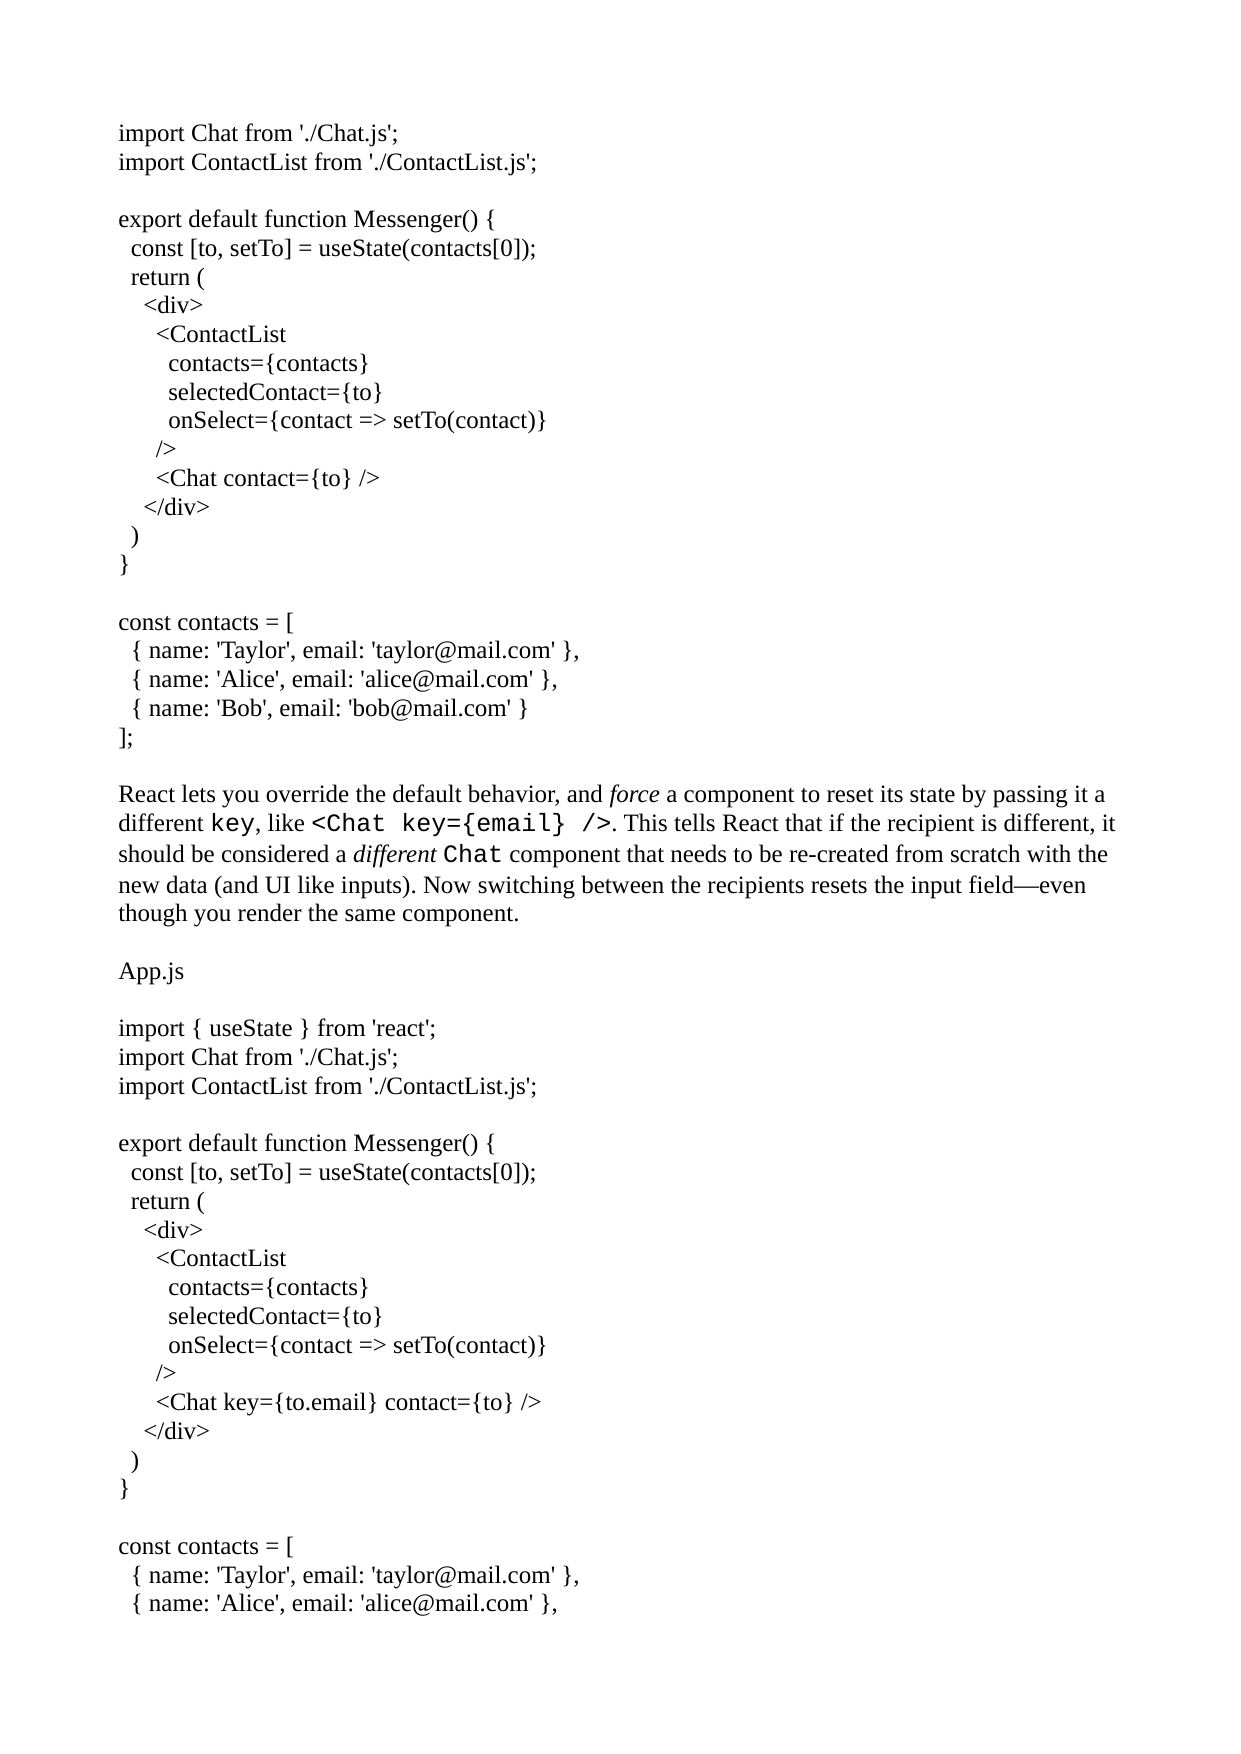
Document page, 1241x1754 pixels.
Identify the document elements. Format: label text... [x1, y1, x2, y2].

text { name: 'Taylor', email: 'taylor@mail.com' }, [118, 636, 1122, 664]
text { name: 'Bob', email: 'bob@mail.com' } [118, 693, 1122, 722]
text </div> [118, 492, 1122, 521]
text const contacts = [ [118, 607, 1122, 636]
text { name: 'Alice', email: 'alice@mail.com' }, [118, 1588, 1122, 1617]
text </div> [118, 1416, 1122, 1445]
text React lets you override the default behavior, and force a component to reset its state by passing it a different key, like <Chat key={email} />. This tells React that if the recipient is different, it should be considered a different Chat component that needs to be re-created from scratch with the new data (and UI like inputs). Now switching between the recipients resets the input field—even though you render the same component. [118, 779, 1122, 927]
text } [118, 1473, 1122, 1502]
text <div> [118, 291, 1122, 319]
text const contacts = [ [118, 1531, 1122, 1560]
text <Chat key={to.email} contact={to} /> [118, 1387, 1122, 1416]
text onSelect={contact => setTo(contact)} [118, 406, 1122, 434]
text { name: 'Taylor', email: 'taylor@mail.com' }, [118, 1560, 1122, 1588]
text contacts={contacts} [118, 348, 1122, 377]
text <div> [118, 1215, 1122, 1243]
text /> [118, 434, 1122, 463]
text import ContactList from './ContactList.js'; [118, 147, 1122, 176]
text contacts={contacts} [118, 1272, 1122, 1301]
text return ( [118, 1186, 1122, 1215]
text /> [118, 1358, 1122, 1387]
text <ContactList [118, 319, 1122, 348]
text <Chat contact={to} /> [118, 463, 1122, 492]
text <ContactList [118, 1243, 1122, 1272]
text const [to, setTo] = useState(contacts[0]); [118, 1157, 1122, 1186]
text ) [118, 521, 1122, 549]
text selectedContact={to} [118, 377, 1122, 406]
text import Chat from './Chat.js'; [118, 118, 1122, 147]
text selectedContact={to} [118, 1301, 1122, 1330]
text { name: 'Alice', email: 'alice@mail.com' }, [118, 664, 1122, 693]
text const [to, setTo] = useState(contacts[0]); [118, 233, 1122, 262]
text onSelect={contact => setTo(contact)} [118, 1330, 1122, 1358]
text import ContactList from './ContactList.js'; [118, 1071, 1122, 1100]
text export default function Messenger() { [118, 204, 1122, 233]
text import { useState } from 'react'; [118, 1013, 1122, 1042]
text ]; [118, 722, 1122, 751]
text import Chat from './Chat.js'; [118, 1042, 1122, 1071]
text } [118, 549, 1122, 578]
text App.js [118, 956, 1122, 985]
text ) [118, 1445, 1122, 1473]
text return ( [118, 262, 1122, 291]
text export default function Messenger() { [118, 1128, 1122, 1157]
